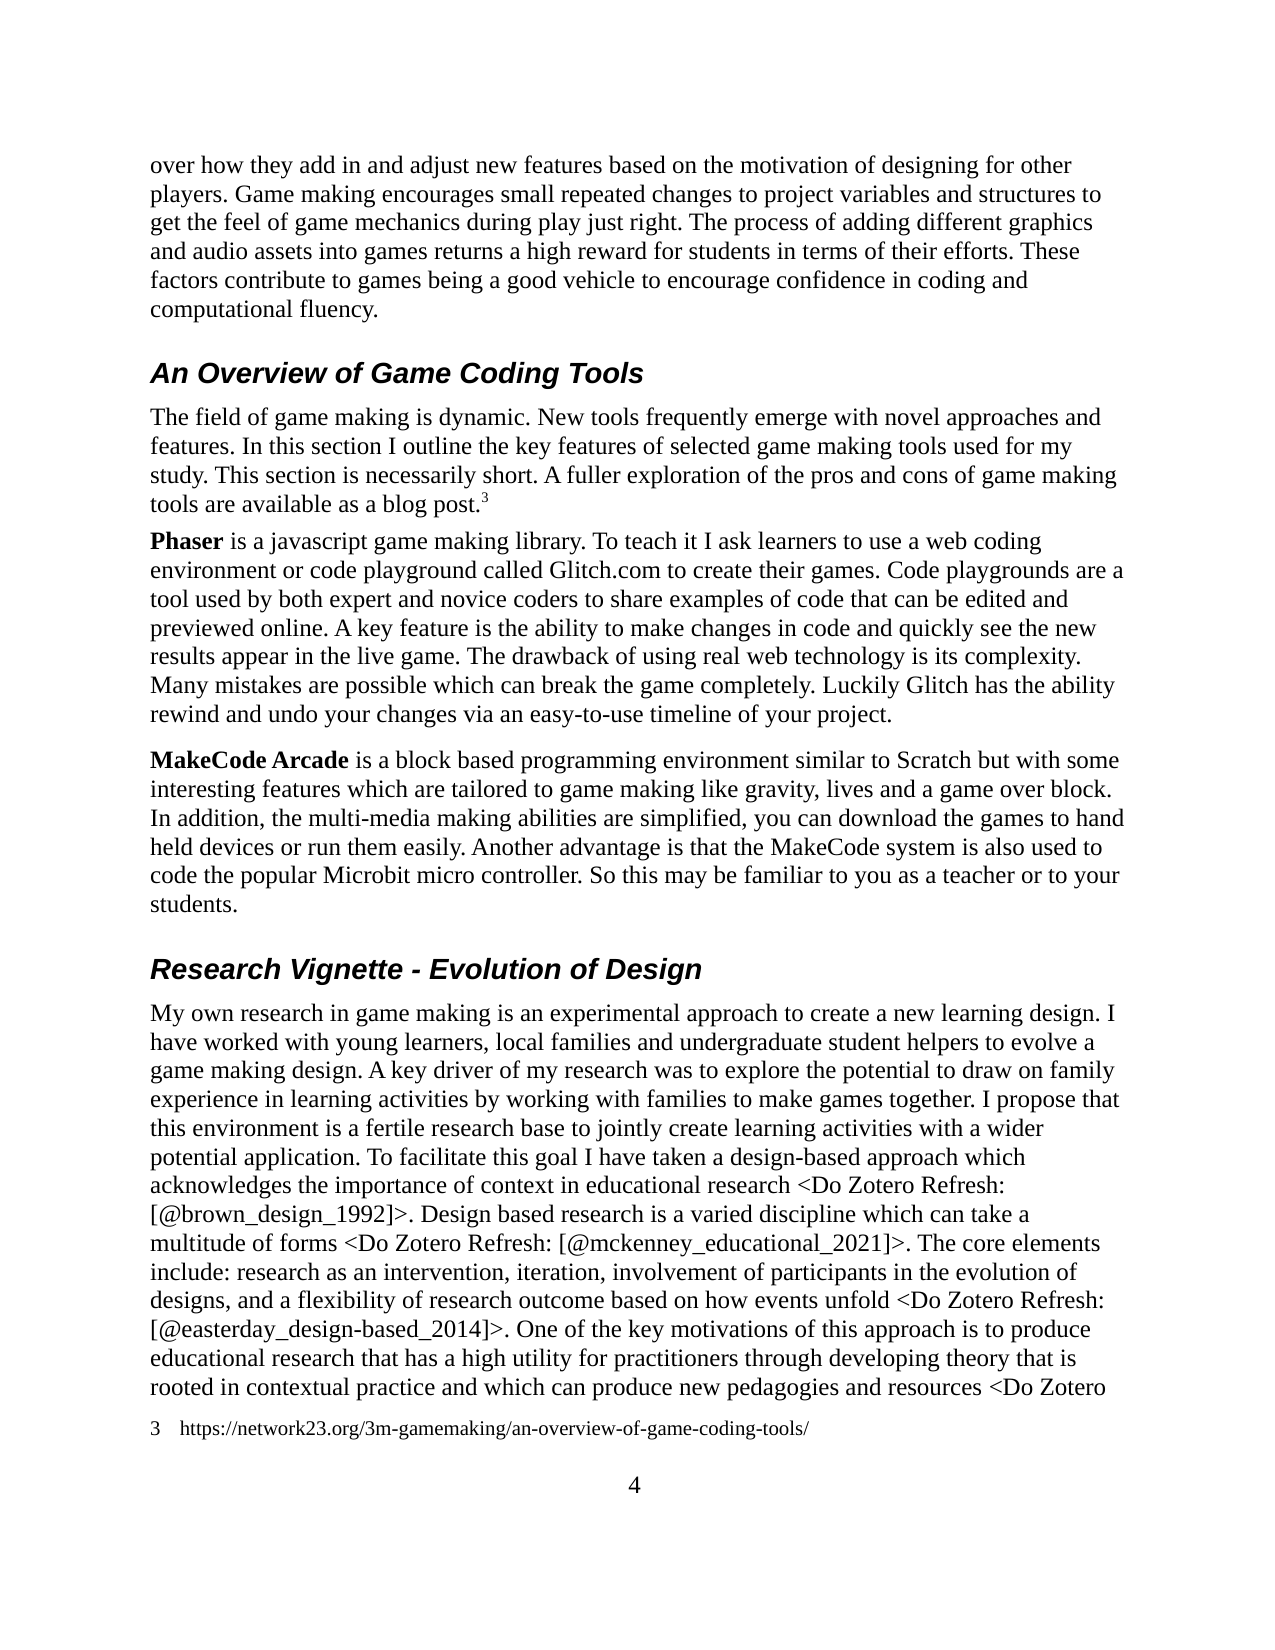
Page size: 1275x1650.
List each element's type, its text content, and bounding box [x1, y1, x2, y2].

text My own research in game making is an experimental approach to create a new learning design. I have worked with young learners, local families and undergraduate student helpers to evolve a game making design. A key driver of my research was to explore the potential to draw on family experience in learning activities by working with families to make games together. I propose that this environment is a fertile research base to jointly create learning activities with a wider potential application. To facilitate this goal I have taken a design-based approach which acknowledges the importance of context in educational research <Do Zotero Refresh: [@brown_design_1992]>. Design based research is a varied discipline which can take a multitude of forms <Do Zotero Refresh: [@mckenney_educational_2021]>. The core elements include: research as an intervention, iteration, involvement of participants in the evolution of designs, and a flexibility of research outcome based on how events unfold <Do Zotero Refresh: [@easterday_design-based_2014]>. One of the key motivations of this approach is to produce educational research that has a high utility for practitioners through developing theory that is rooted in contextual practice and which can produce new pedagogies and resources <Do Zotero [150, 998, 1125, 1401]
subtitle An Overview of Game Coding Tools [150, 356, 1125, 390]
text Phaser is a javascript game making library. To teach it I ask learners to use a web coding environment or code playground called Glitch.com to create their games. Code playgrounds are a tool used by both expert and novice coders to share examples of code that can be edited and previewed online. A key feature is the ability to make changes in code and quickly see the new results appear in the live game. The drawback of using real web technology is its complexity. Many mistakes are possible which can break the game completely. Luckily Glitch has the ability rewind and undo your changes via an easy-to-use timeline of your project. [150, 526, 1125, 728]
text https://network23.org/3m-gamemaking/an-overview-of-game-coding-tools/ [150, 1416, 1125, 1440]
text over how they add in and adjust new features based on the motivation of designing for other players. Game making encourages small repeated changes to project variables and structures to get the feel of game mechanics during play just right. The process of adding different graphics and audio assets into games returns a high reward for students in terms of their efforts. These factors contribute to games being a good vehicle to encourage confidence in coding and computational fluency. [150, 150, 1125, 322]
text The field of game making is dynamic. New tools frequently emerge with novel approaches and features. In this section I outline the key features of selected game making tools used for my study. This section is necessarily short. A fuller exploration of the pros and cons of game making tools are available as a blog post. [150, 402, 1125, 517]
subtitle Research Vignette - Evolution of Design [150, 952, 1125, 986]
text MakeCode Arcade is a block based programming environment similar to Scratch but with some interesting features which are tailored to game making like gravity, lives and a game over block. In addition, the multi-media making abilities are simplified, you can download the games to hand held devices or run them easily. Another advantage is that the MakeCode system is also used to code the popular Microbit micro controller. So this may be familiar to you as a teacher or to your students. [150, 746, 1125, 918]
